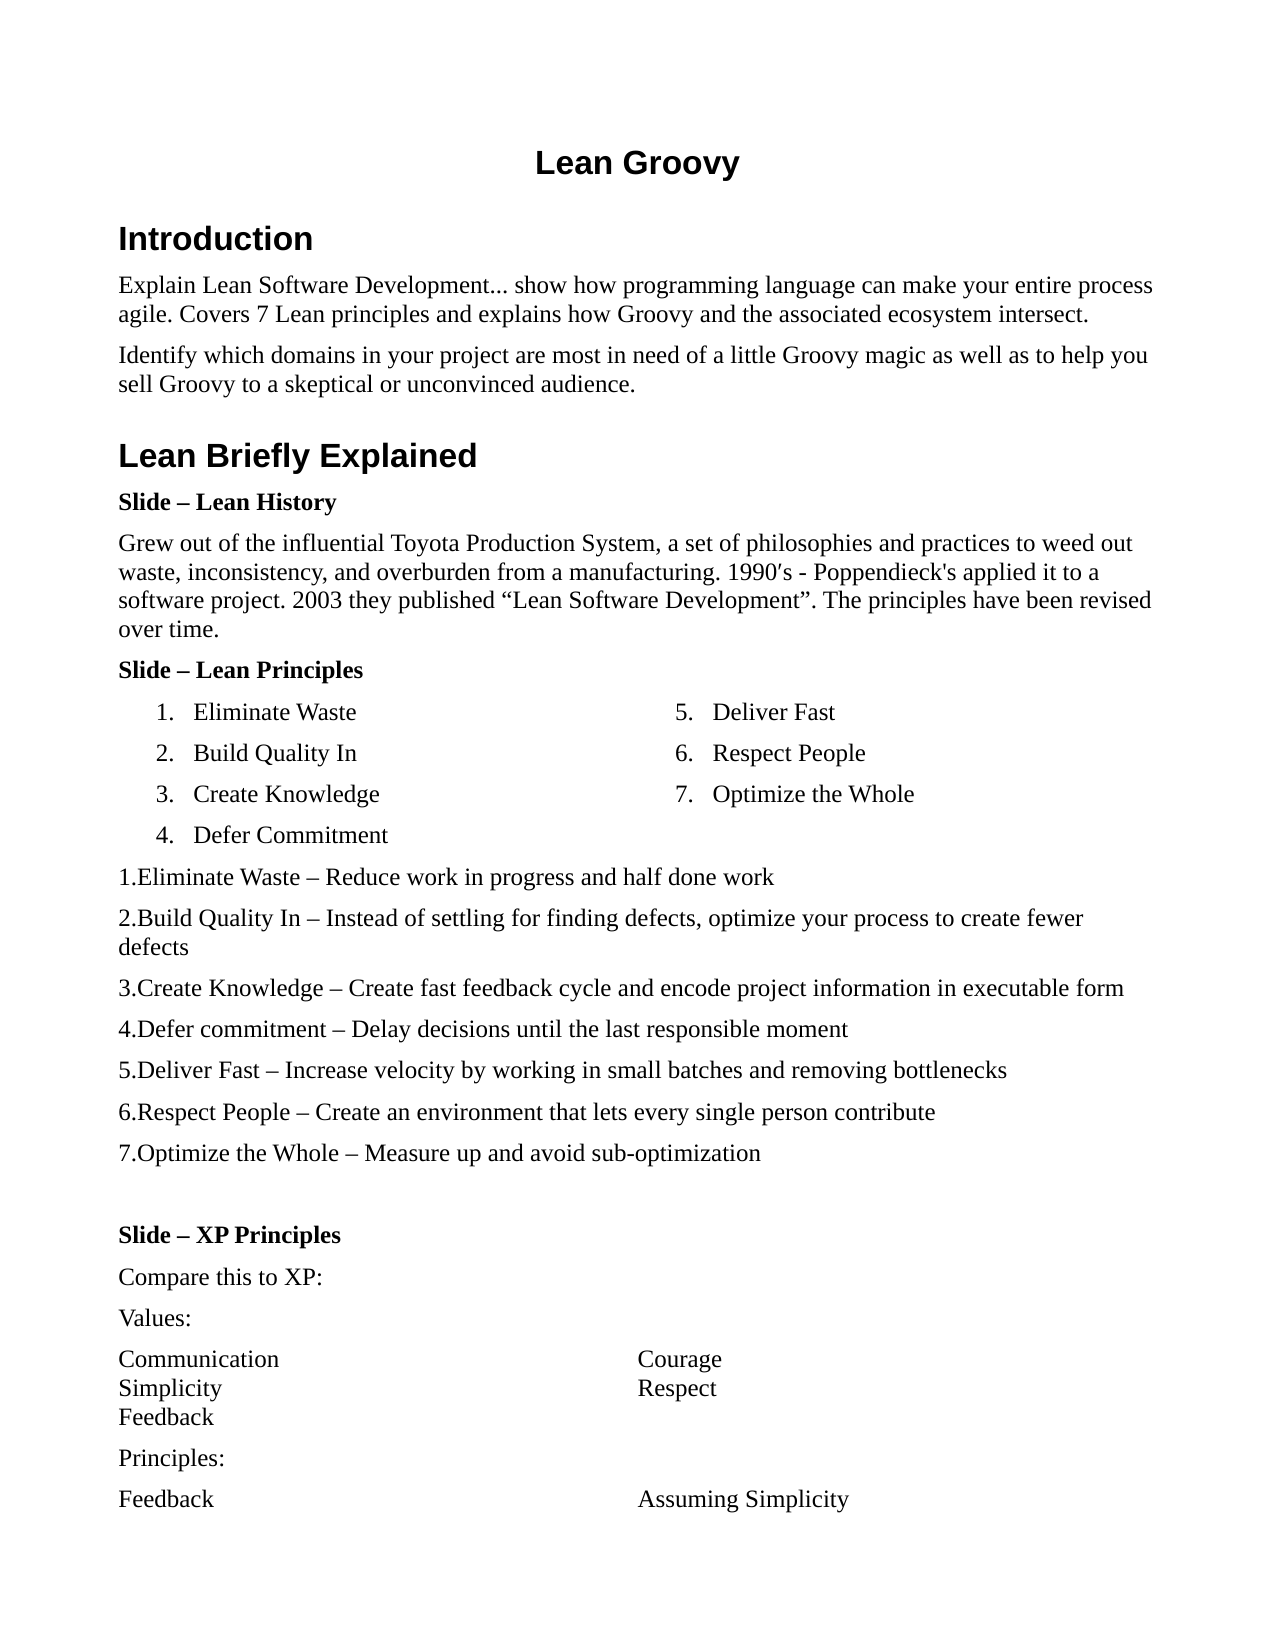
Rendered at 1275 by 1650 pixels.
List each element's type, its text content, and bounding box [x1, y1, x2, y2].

subtitle Lean Groovy [118, 143, 1157, 182]
list Eliminate Waste [156, 697, 637, 725]
list Deliver Fast [675, 697, 1157, 725]
list Respect People [675, 738, 1157, 767]
text 4.Defer commitment – Delay decisions until the last responsible moment [118, 1014, 1157, 1043]
text Values: [118, 1303, 1157, 1332]
text Principles: [118, 1443, 1157, 1472]
list Build Quality In [156, 738, 637, 767]
subtitle Lean Briefly Explained [118, 435, 1157, 474]
text Grew out of the influential Toyota Production System, a set of philosophies and practices to weed out waste, inconsistency, and overburden from a manufacturing. 1990′s - Poppendieck's applied it to a software project. 2003 they published “Lean Software Development”. The principles have been revised over time. [118, 528, 1157, 643]
text 6.Respect People – Create an environment that lets every single person contribute [118, 1097, 1157, 1125]
text 7.Optimize the Whole – Measure up and avoid sub-optimization [118, 1138, 1157, 1167]
list Optimize the Whole [675, 779, 1157, 808]
list Create Knowledge [156, 779, 637, 808]
text Slide – XP Principles [118, 1220, 1157, 1249]
text 1.Eliminate Waste – Reduce work in progress and half done work [118, 862, 1157, 890]
text Compare this to XP: [118, 1262, 1157, 1290]
text 5.Deliver Fast – Increase velocity by working in small batches and removing bottlenecks [118, 1055, 1157, 1084]
text Explain Lean Software Development... show how programming language can make your entire process agile. Covers 7 Lean principles and explains how Groovy and the associated ecosystem intersect. [118, 270, 1157, 328]
text 3.Create Knowledge – Create fast feedback cycle and encode project information in executable form [118, 973, 1157, 1002]
text Slide – Lean History [118, 487, 1157, 515]
text Identify which domains in your project are most in need of a little Groovy magic as well as to help you sell Groovy to a skeptical or unconvinced audience. [118, 340, 1157, 398]
text Slide – Lean Principles [118, 655, 1157, 684]
subtitle Introduction [118, 219, 1157, 258]
list Defer Commitment [156, 820, 637, 849]
text 2.Build Quality In – Instead of settling for finding defects, optimize your process to create fewer defects [118, 903, 1157, 960]
text Communication Simplicity Feedback Courage Respect [118, 1344, 1157, 1430]
text Feedback Assuming Simplicity [118, 1484, 1157, 1513]
